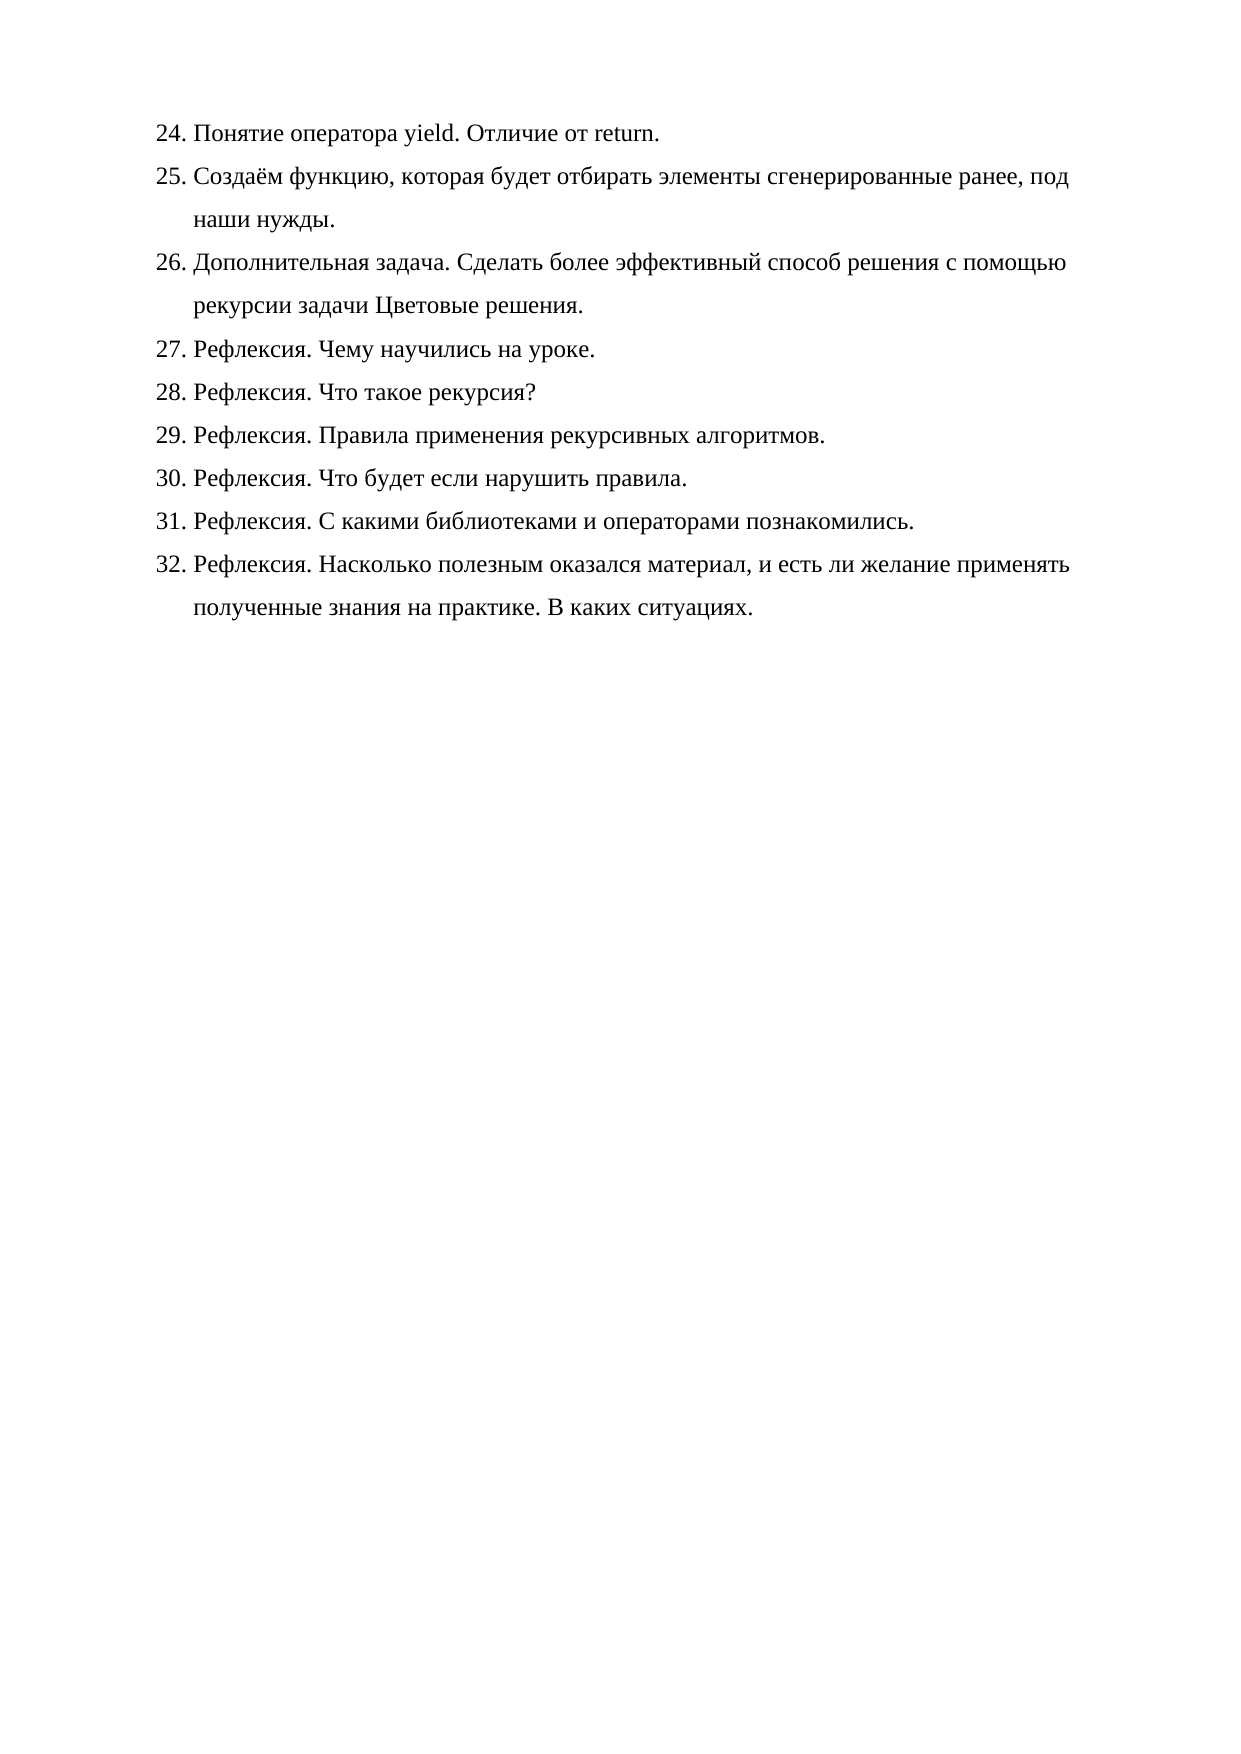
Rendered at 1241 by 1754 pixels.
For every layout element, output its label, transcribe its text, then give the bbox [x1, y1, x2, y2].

list Создаём функцию, которая будет отбирать элементы сгенерированные ранее, под наши нужды. [156, 161, 1122, 233]
list Рефлексия. С какими библиотеками и операторами познакомились. [156, 506, 1122, 535]
list Рефлексия. Что будет если нарушить правила. [156, 463, 1122, 492]
list Рефлексия. Что такое рекурсия? [156, 377, 1122, 406]
list Понятие оператора yield. Отличие от return. [156, 118, 1122, 147]
list Дополнительная задача. Сделать более эффективный способ решения с помощью рекурсии задачи Цветовые решения. [156, 247, 1122, 319]
list Рефлексия. Правила применения рекурсивных алгоритмов. [156, 420, 1122, 449]
list Рефлексия. Насколько полезным оказался материал, и есть ли желание применять полученные знания на практике. В каких ситуациях. [156, 549, 1122, 621]
list Рефлексия. Чему научились на уроке. [156, 334, 1122, 362]
